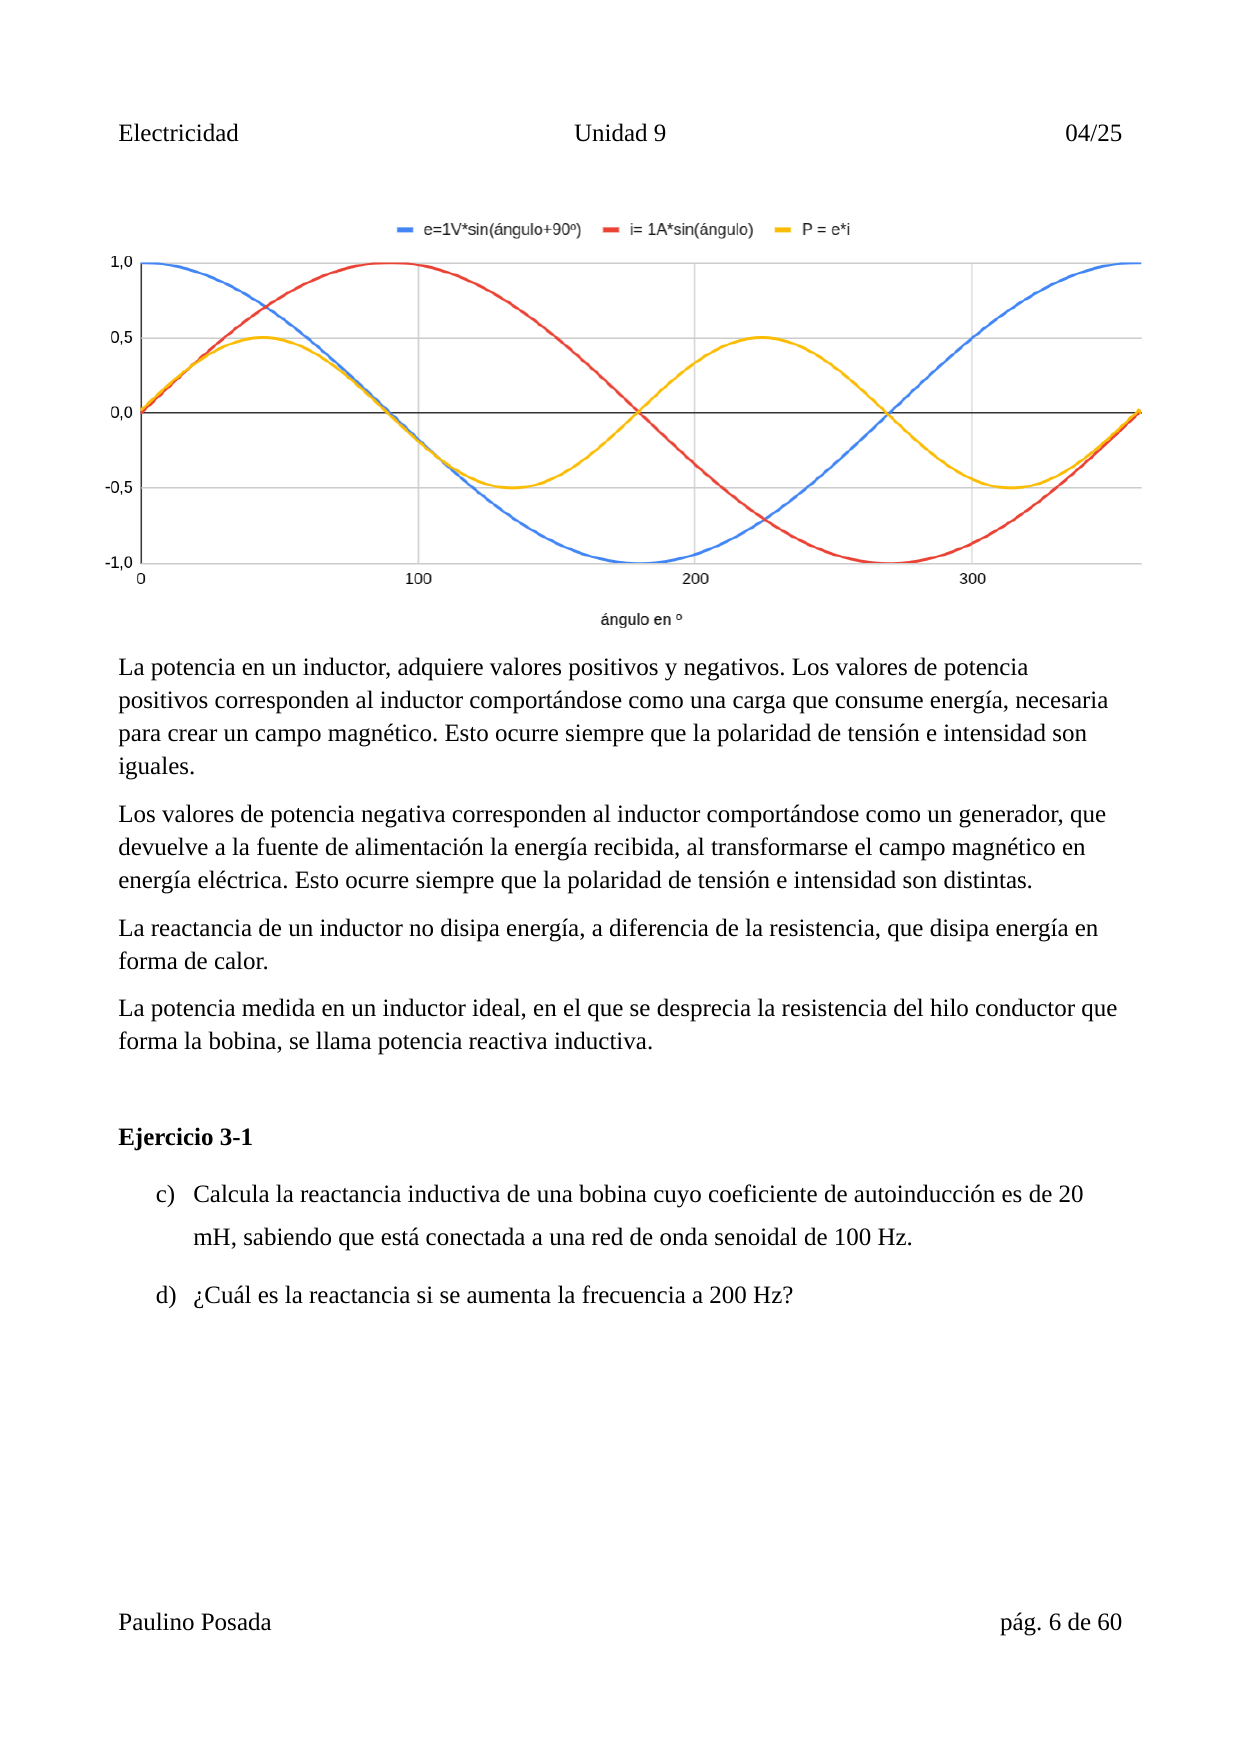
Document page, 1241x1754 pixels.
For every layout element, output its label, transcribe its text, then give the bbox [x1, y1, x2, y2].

text La potencia en un inductor, adquiere valores positivos y negativos. Los valores de potencia positivos corresponden al inductor comportándose como una carga que consume energía, necesaria para crear un campo magnético. Esto ocurre siempre que la polaridad de tensión e intensidad son iguales. [118, 652, 1122, 780]
list ¿Cuál es la reactancia si se aumenta la frecuencia a 200 Hz? [156, 1280, 1122, 1309]
text Ejercicio 3-1 [118, 1122, 1122, 1150]
list Calcula la reactancia inductiva de una bobina cuyo coeficiente de autoinducción es de 20 mH, sabiendo que está conectada a una red de onda senoidal de 100 Hz. [156, 1179, 1122, 1251]
text La reactancia de un inductor no disipa energía, a diferencia de la resistencia, que disipa energía en forma de calor. [118, 913, 1122, 974]
picture [103, 212, 1154, 636]
text Los valores de potencia negativa corresponden al inductor comportándose como un generador, que devuelve a la fuente de alimentación la energía recibida, al transformarse el campo magnético en energía eléctrica. Esto ocurre siempre que la polaridad de tensión e intensidad son distintas. [118, 799, 1122, 894]
text La potencia medida en un inductor ideal, en el que se desprecia la resistencia del hilo conductor que forma la bobina, se llama potencia reactiva inductiva. [118, 993, 1122, 1055]
